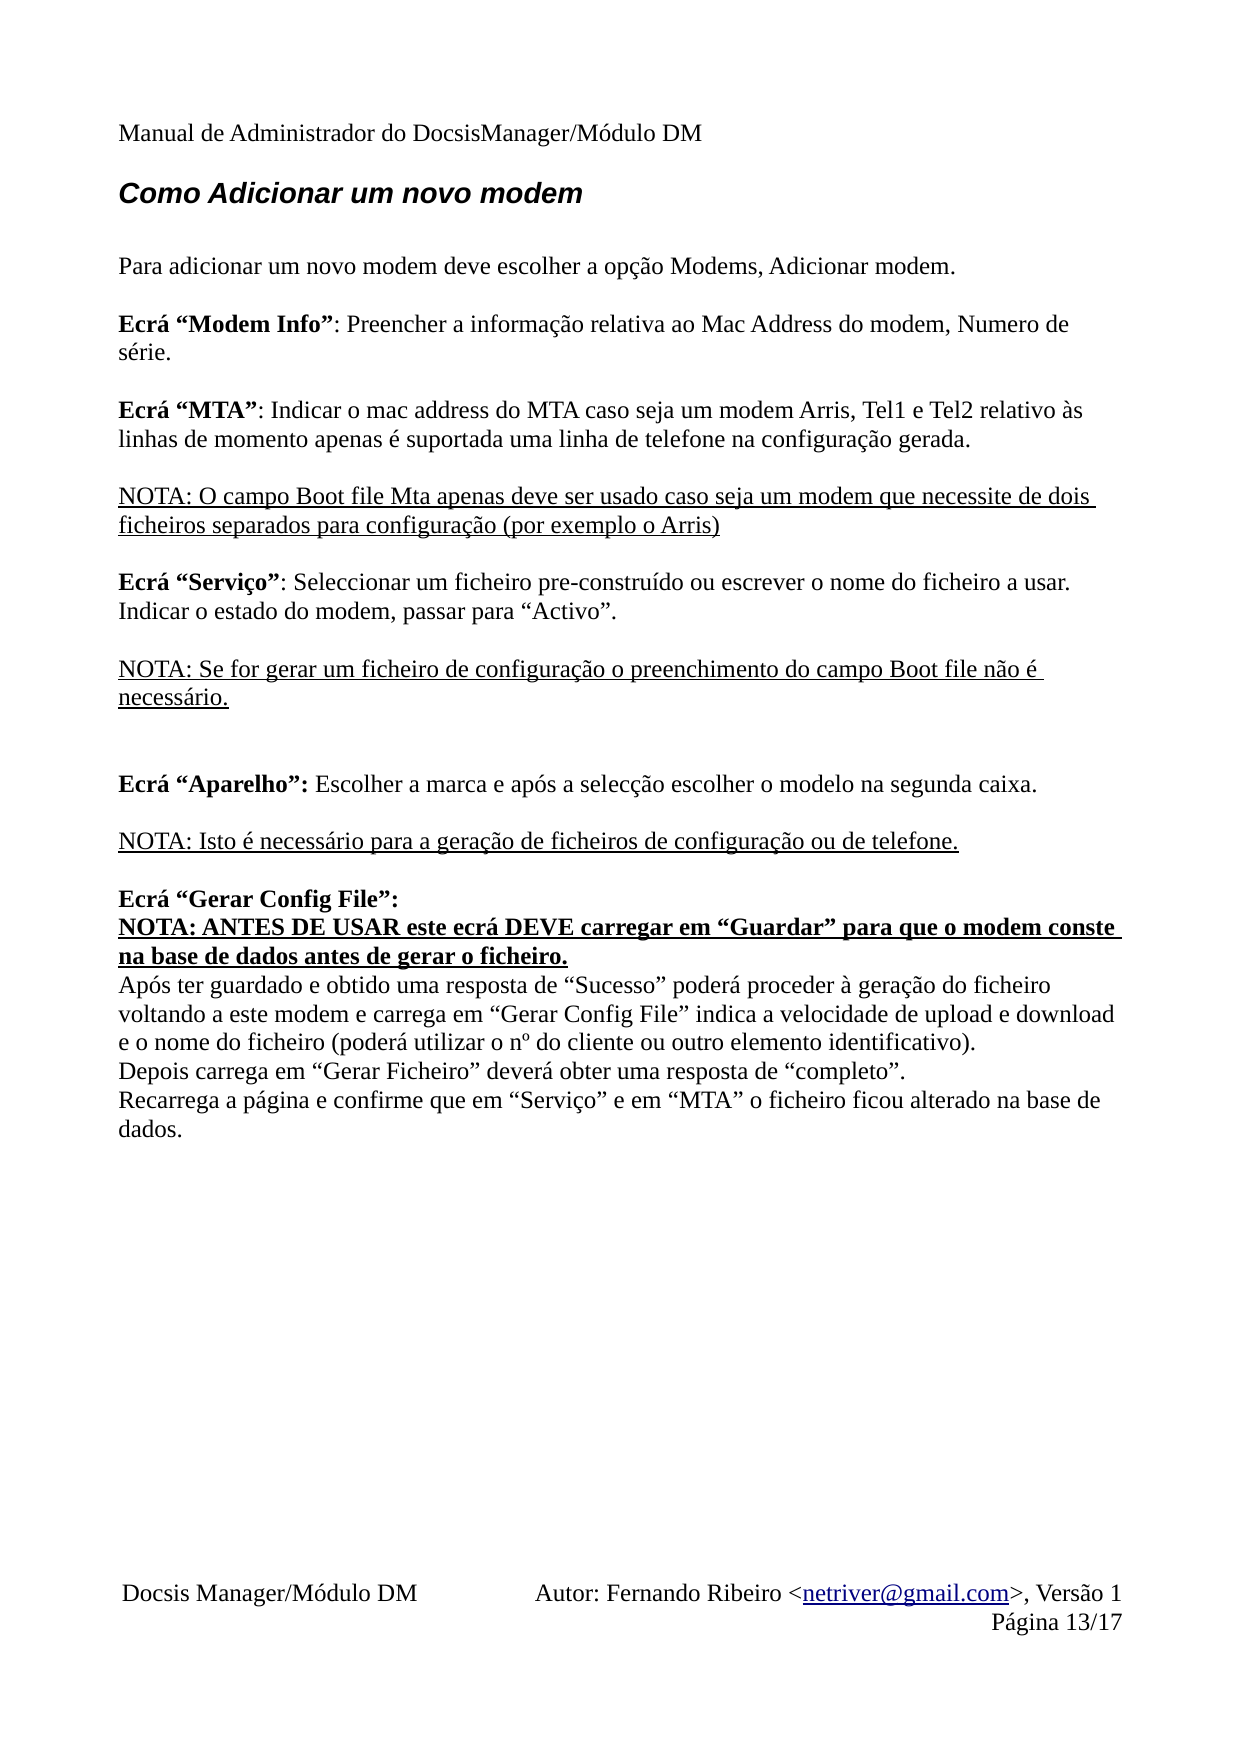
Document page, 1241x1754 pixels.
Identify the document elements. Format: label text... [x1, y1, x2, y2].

text Ecrá “MTA”: Indicar o mac address do MTA caso seja um modem Arris, Tel1 e Tel2 relativo às linhas de momento apenas é suportada uma linha de telefone na configuração gerada. [118, 395, 1122, 452]
text NOTA: Isto é necessário para a geração de ficheiros de configuração ou de telefone. [118, 826, 1122, 855]
text Para adicionar um novo modem deve escolher a opção Modems, Adicionar modem. [118, 251, 1122, 280]
text Ecrá “Aparelho”: Escolher a marca e após a selecção escolher o modelo na segunda caixa. [118, 769, 1122, 797]
text NOTA: ANTES DE USAR este ecrá DEVE carregar em “Guardar” para que o modem conste [118, 912, 1122, 937]
text Depois carrega em “Gerar Ficheiro” deverá obter uma resposta de “completo”. [118, 1056, 1122, 1085]
text Após ter guardado e obtido uma resposta de “Sucesso” poderá proceder à geração do ficheiro voltando a este modem e carrega em “Gerar Config File” indica a velocidade de upload e download e o nome do ficheiro (poderá utilizar o nº do cliente ou outro elemento identificativo). [118, 970, 1122, 1056]
text NOTA: O campo Boot file Mta apenas deve ser usado caso seja um modem que necessite de dois ficheiros separados para configuração (por exemplo o Arris) [118, 481, 1122, 539]
text Ecrá “Modem Info”: Preencher a informação relativa ao Mac Address do modem, Numero de série. [118, 309, 1122, 366]
text Recarrega a página e confirme que em “Serviço” e em “MTA” o ficheiro ficou alterado na base de dados. [118, 1085, 1122, 1142]
text na base de dados antes de gerar o ficheiro. [118, 939, 1122, 970]
text Ecrá “Serviço”: Seleccionar um ficheiro pre-construído ou escrever o nome do ficheiro a usar. Indicar o estado do modem, passar para “Activo”. [118, 567, 1122, 625]
text NOTA: Se for gerar um ficheiro de configuração o preenchimento do campo Boot file não é necessário. [118, 654, 1122, 711]
subtitle Como Adicionar um novo modem [118, 176, 1122, 210]
text Ecrá “Gerar Config File”: [118, 884, 1122, 912]
